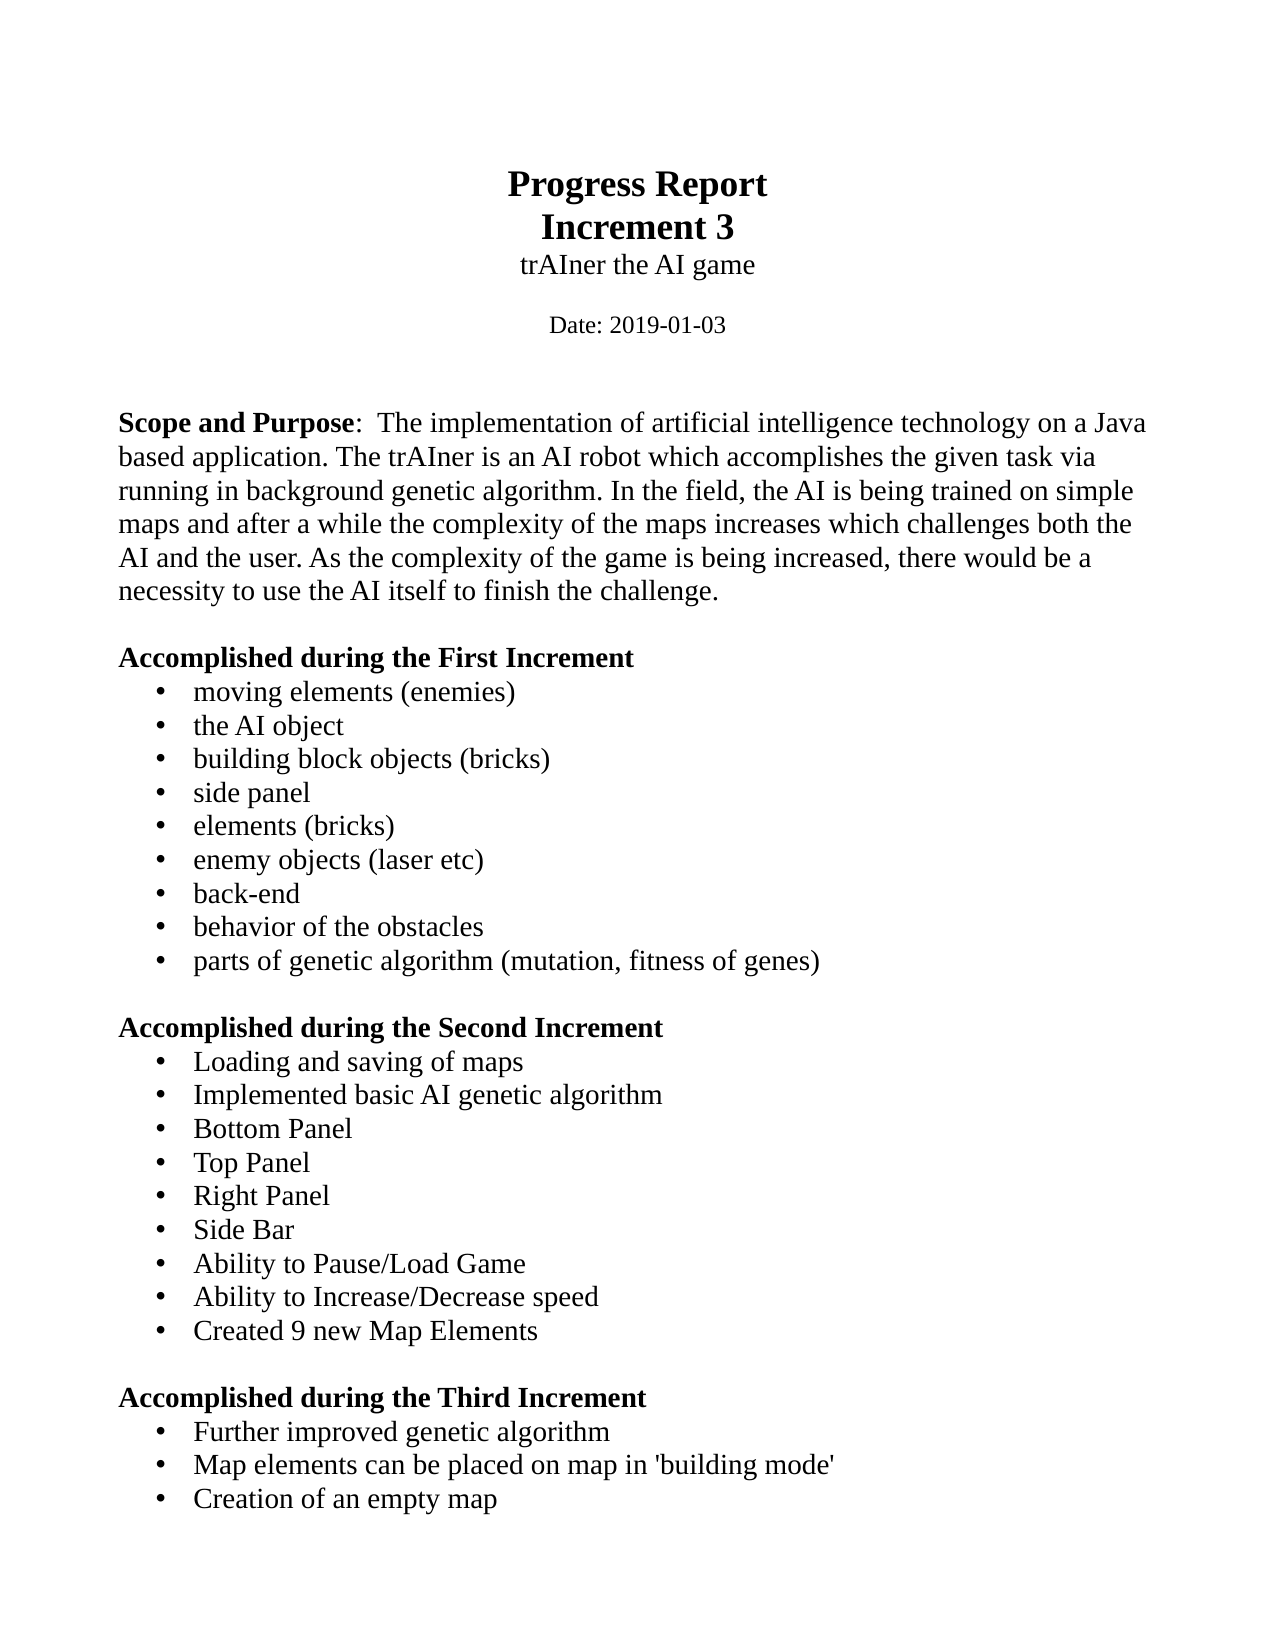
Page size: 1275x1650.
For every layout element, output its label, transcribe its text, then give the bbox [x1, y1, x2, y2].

list side panel [156, 775, 1157, 808]
list back-end [156, 876, 1157, 909]
list Further improved genetic algorithm [156, 1414, 1157, 1447]
text trAIner the AI game [118, 247, 1157, 281]
list Created 9 new Map Elements [156, 1313, 1157, 1347]
text Accomplished during the First Increment [118, 640, 1157, 674]
list moving elements (enemies) [156, 674, 1157, 708]
text Accomplished during the Second Increment [118, 1010, 1157, 1044]
list Loading and saving of maps [156, 1044, 1157, 1077]
text Date: 2019-01-03 [118, 310, 1157, 338]
list the AI object [156, 708, 1157, 741]
list parts of genetic algorithm (mutation, fitness of genes) [156, 943, 1157, 977]
list elements (bricks) [156, 808, 1157, 842]
list Right Panel [156, 1178, 1157, 1212]
text Increment 3 [118, 204, 1157, 247]
list Ability to Pause/Load Game [156, 1246, 1157, 1279]
list behavior of the obstacles [156, 909, 1157, 943]
list Side Bar [156, 1212, 1157, 1246]
text Scope and Purpose: The implementation of artificial intelligence technology on a Java based application. The trAIner is an AI robot which accomplishes the given task via running in background genetic algorithm. In the field, the AI is being trained on simple maps and after a while the complexity of the maps increases which challenges both the AI and the user. As the complexity of the game is being increased, there would be a necessity to use the AI itself to finish the challenge. [118, 406, 1157, 607]
list Creation of an empty map [156, 1481, 1157, 1515]
list Bottom Panel [156, 1111, 1157, 1145]
list Top Panel [156, 1145, 1157, 1178]
list Map elements can be placed on map in 'building mode' [156, 1447, 1157, 1481]
list building block objects (bricks) [156, 741, 1157, 775]
text Accomplished during the Third Increment [118, 1380, 1157, 1414]
list Ability to Increase/Decrease speed [156, 1279, 1157, 1313]
text Progress Report [118, 161, 1157, 204]
list Implemented basic AI genetic algorithm [156, 1077, 1157, 1111]
list enemy objects (laser etc) [156, 842, 1157, 876]
